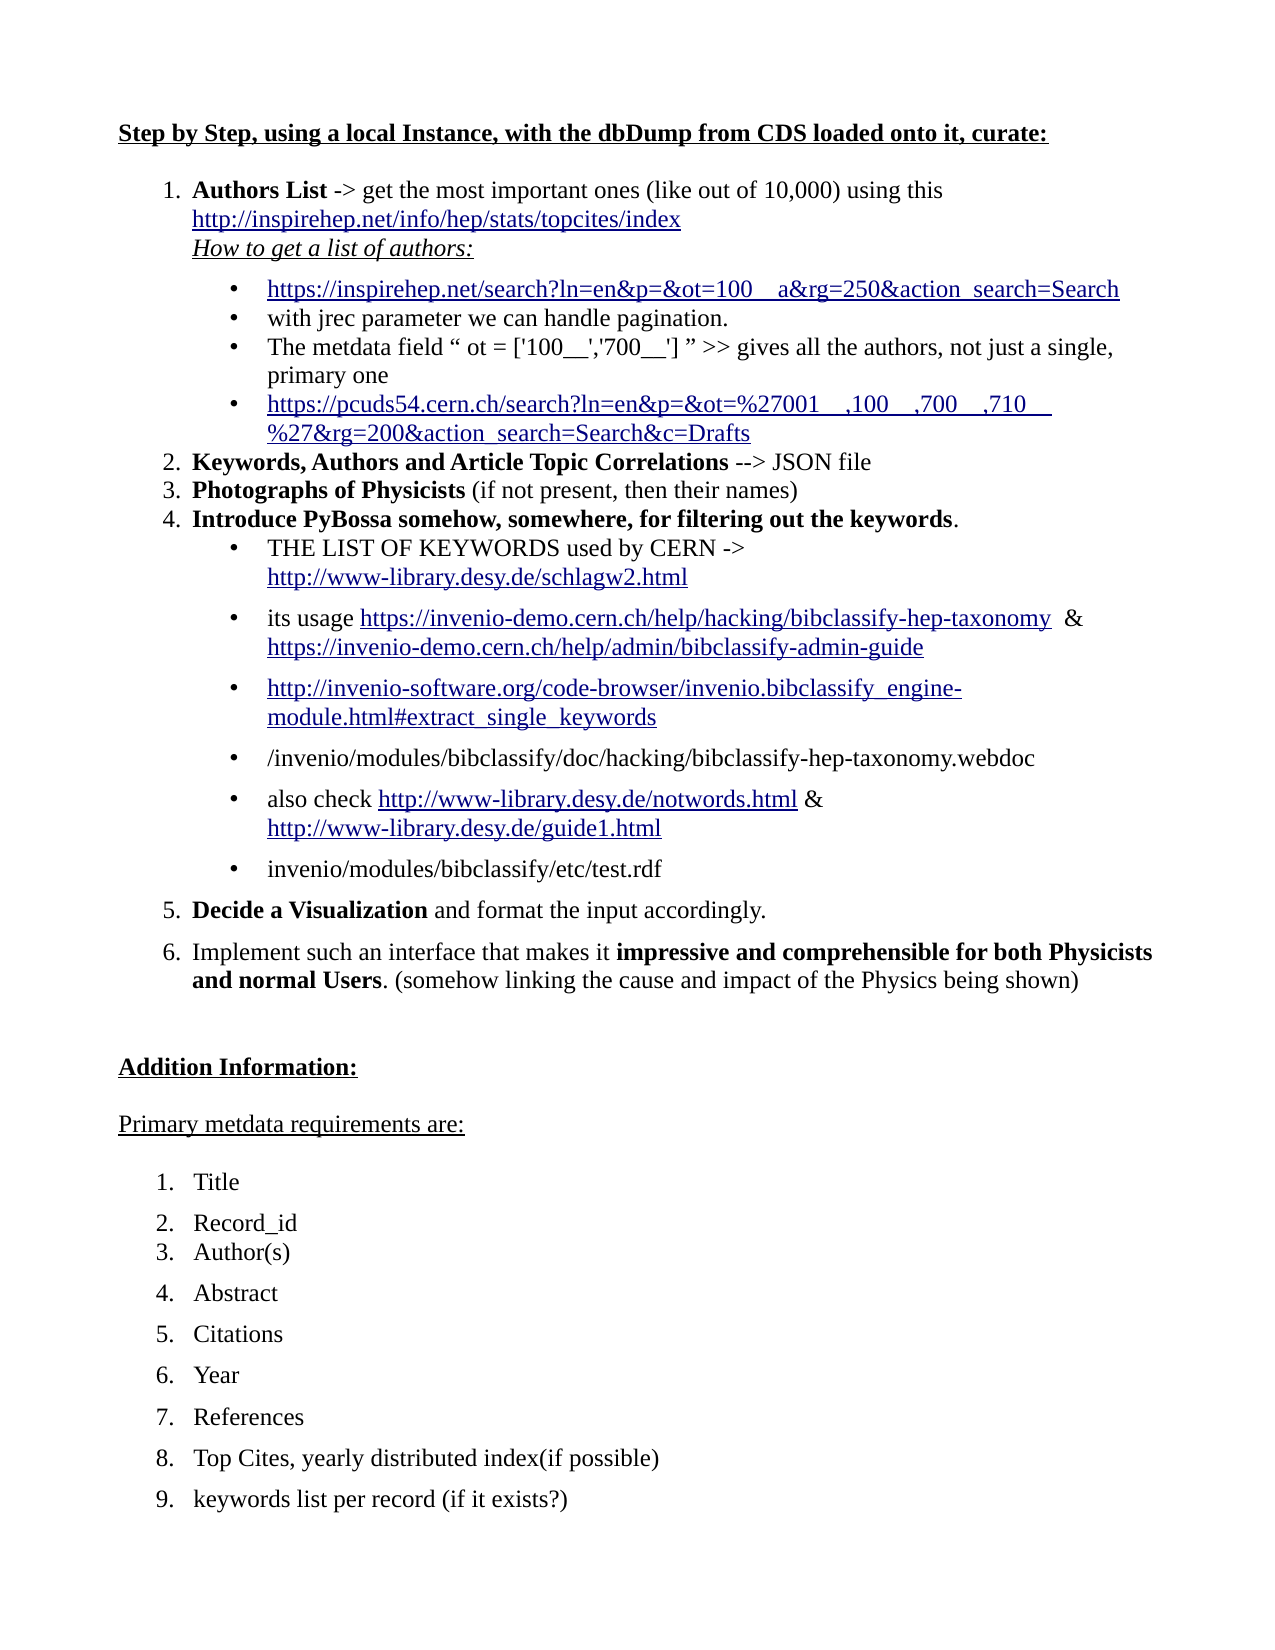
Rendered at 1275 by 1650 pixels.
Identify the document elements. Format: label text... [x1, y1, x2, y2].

list The metdata field “ ot = ['100__','700__'] ” >> gives all the authors, not just a single, primary one [229, 332, 1157, 389]
text Primary metdata requirements are: [118, 1081, 1157, 1138]
list References [156, 1402, 1157, 1431]
list https://pcuds54.cern.ch/search?ln=en&p=&ot=%27001__,100__,700__,710__%27&rg=200&action_search=Search&c=Drafts [229, 389, 1157, 447]
list Authors List -> get the most important ones (like out of 10,000) using this http://inspirehep.net/info/hep/stats/topcites/index [162, 176, 1157, 233]
list invenio/modules/bibclassify/etc/test.rdf [229, 854, 1157, 883]
list Title [156, 1167, 1157, 1196]
list Record_id [156, 1208, 1157, 1237]
list with jrec parameter we can handle pagination. [229, 303, 1157, 332]
list THE LIST OF KEYWORDS used by CERN -> http://www-library.desy.de/schlagw2.html [229, 533, 1157, 591]
list Top Cites, yearly distributed index(if possible) [156, 1443, 1157, 1472]
list Photographs of Physicists (if not present, then their names) [162, 476, 1157, 504]
list /invenio/modules/bibclassify/doc/hacking/bibclassify-hep-taxonomy.webdoc [229, 743, 1157, 772]
list Citations [156, 1319, 1157, 1348]
list Introduce PyBossa somehow, somewhere, for filtering out the keywords. [162, 504, 1157, 533]
text Step by Step, using a local Instance, with the dbDump from CDS loaded onto it, curate: [118, 118, 1157, 147]
list Year [156, 1361, 1157, 1389]
list Author(s) [156, 1237, 1157, 1266]
list keywords list per record (if it exists?) [156, 1484, 1157, 1513]
list also check http://www-library.desy.de/notwords.html & http://www-library.desy.de/guide1.html [229, 784, 1157, 842]
list Implement such an interface that makes it impressive and comprehensible for both Physicists and normal Users. (somehow linking the cause and impact of the Physics being shown) [162, 937, 1157, 994]
list Decide a Visualization and format the input accordingly. [162, 896, 1157, 924]
text How to get a list of authors: [118, 233, 1157, 262]
list https://inspirehep.net/search?ln=en&p=&ot=100__a&rg=250&action_search=Search [229, 274, 1157, 303]
list Abstract [156, 1278, 1157, 1307]
list Keywords, Authors and Article Topic Correlations --> JSON file [162, 447, 1157, 476]
list http://invenio-software.org/code-browser/invenio.bibclassify_engine-module.html#extract_single_keywords [229, 673, 1157, 731]
text Addition Information: [118, 1052, 1157, 1081]
list its usage https://invenio-demo.cern.ch/help/hacking/bibclassify-hep-taxonomy & https://invenio-demo.cern.ch/help/admin/bibclassify-admin-guide [229, 603, 1157, 661]
